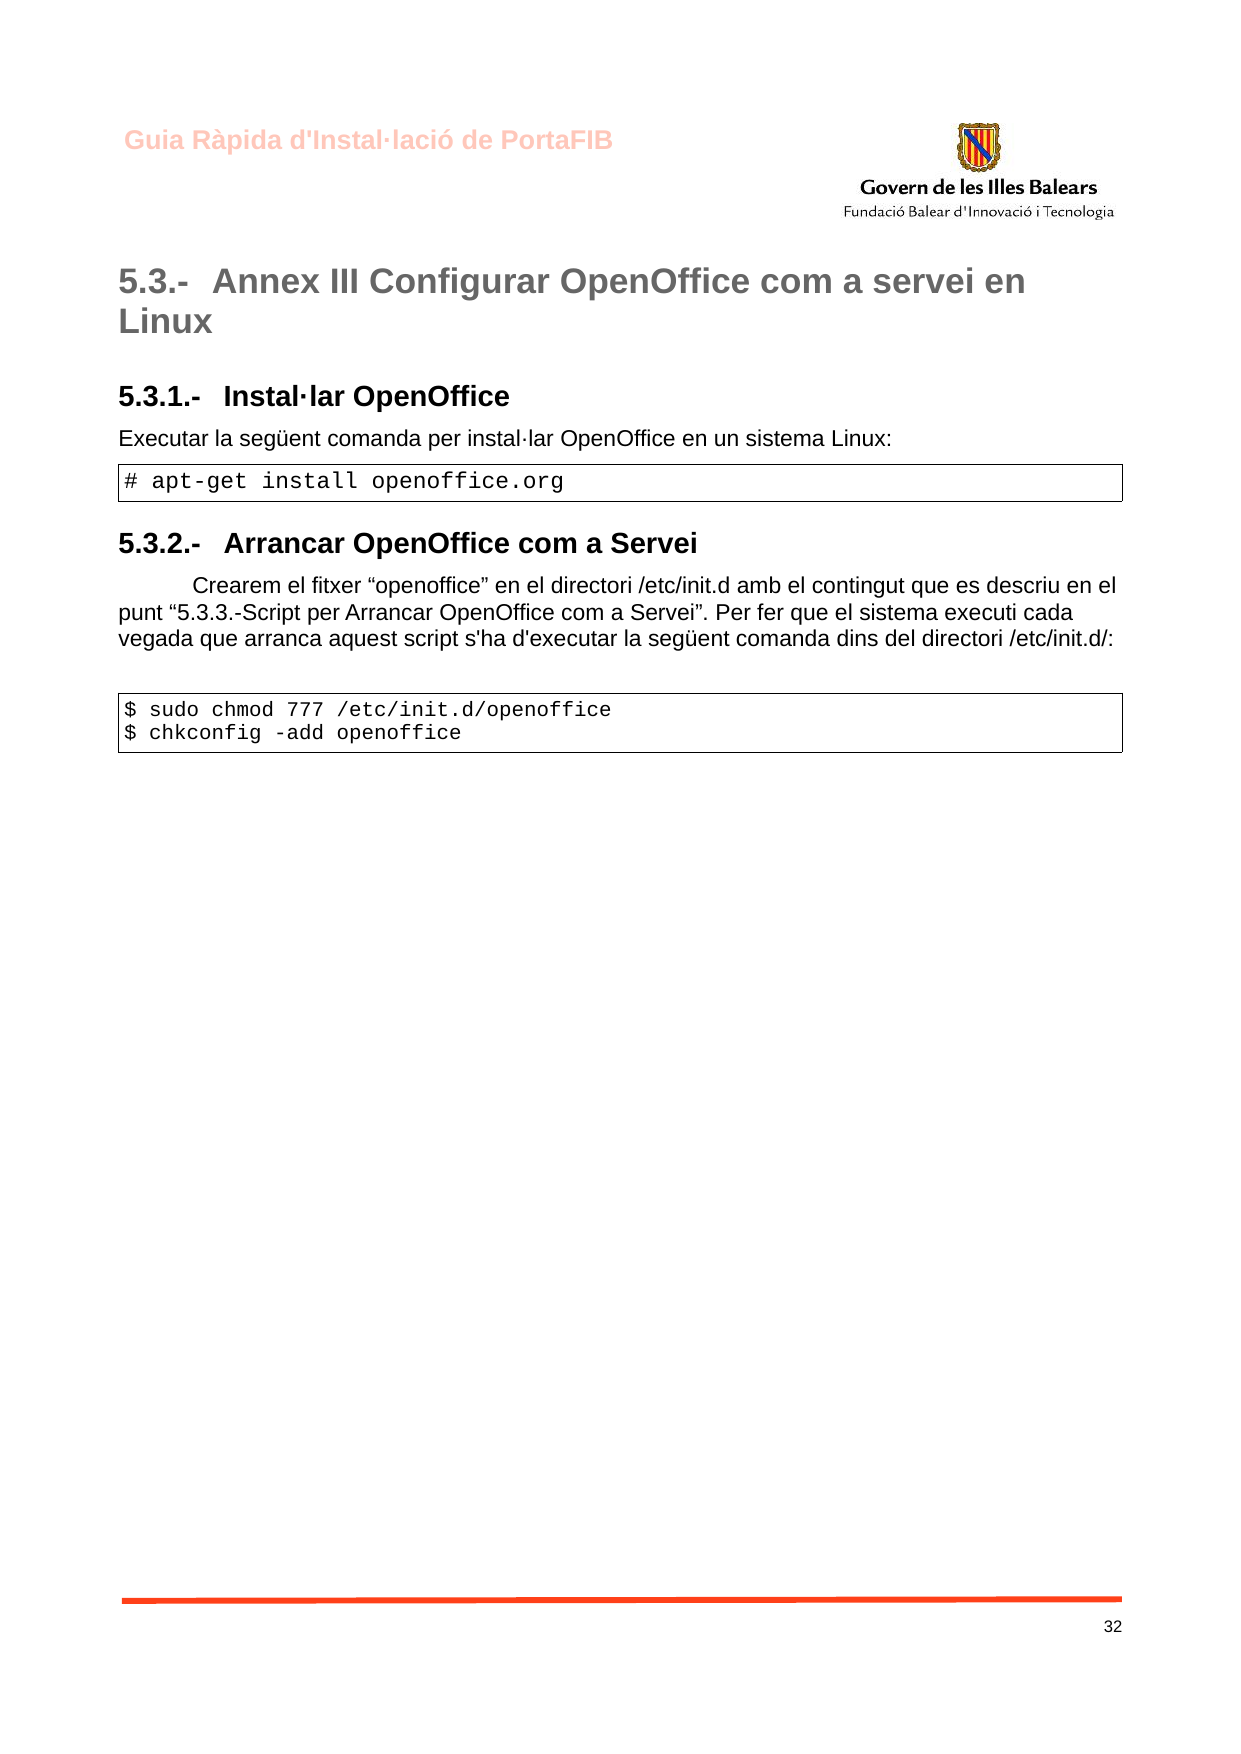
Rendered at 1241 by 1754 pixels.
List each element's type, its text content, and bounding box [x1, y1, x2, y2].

subtitle Instal·lar OpenOffice [118, 379, 1122, 412]
table_header # apt-get install openoffice.org [119, 465, 1122, 501]
subtitle Annex III Configurar OpenOffice com a servei en Linux [118, 260, 1122, 341]
picture [840, 123, 1117, 220]
subtitle Arrancar OpenOffice com a Servei [118, 526, 1122, 560]
table_header $ sudo chmod 777 /etc/init.d/openoffice $ chkconfig -add openoffice [119, 694, 1122, 752]
text Crearem el fitxer “openoffice” en el directori /etc/init.d amb el contingut que es descriu en el punt “5.3.3.-Script per Arrancar OpenOffice com a Servei”. Per fer que el sistema executi cada vegada que arranca aquest script s'ha d'executar la següent comanda dins del directori /etc/init.d/: [118, 572, 1122, 651]
text Executar la següent comanda per instal·lar OpenOffice en un sistema Linux: [118, 425, 1122, 451]
